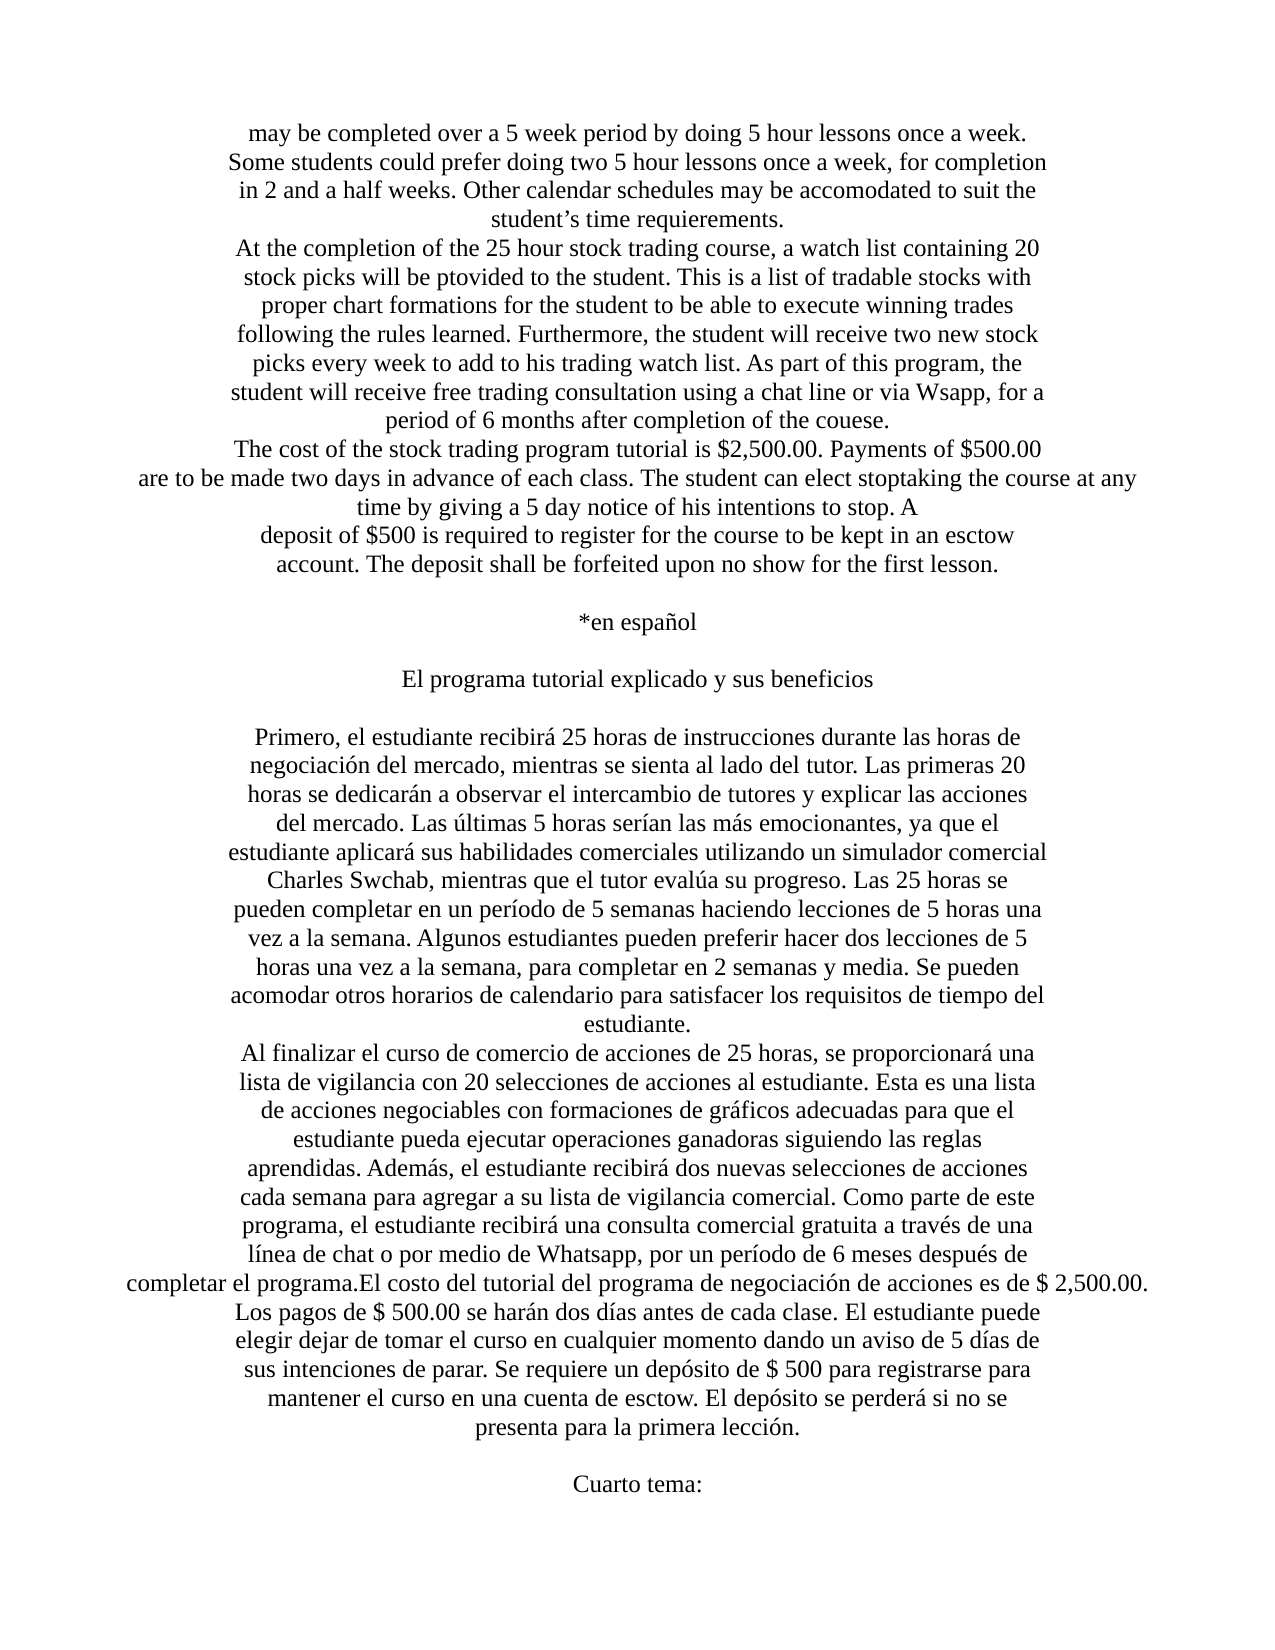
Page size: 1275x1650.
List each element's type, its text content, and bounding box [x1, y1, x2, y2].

text acomodar otros horarios de calendario para satisfacer los requisitos de tiempo del [118, 981, 1157, 1009]
text horas una vez a la semana, para completar en 2 semanas y media. Se pueden [118, 952, 1157, 981]
text At the completion of the 25 hour stock trading course, a watch list containing 20 [118, 233, 1157, 262]
text picks every week to add to his trading watch list. As part of this program, the [118, 348, 1157, 377]
text cada semana para agregar a su lista de vigilancia comercial. Como parte de este [118, 1182, 1157, 1211]
text presenta para la primera lección. [118, 1412, 1157, 1441]
text sus intenciones de parar. Se requiere un depósito de $ 500 para registrarse para [118, 1354, 1157, 1383]
text Los pagos de $ 500.00 se harán dos días antes de cada clase. El estudiante puede [118, 1297, 1157, 1326]
text de acciones negociables con formaciones de gráficos adecuadas para que el [118, 1096, 1157, 1124]
text student’s time requierements. [118, 204, 1157, 233]
text Primero, el estudiante recibirá 25 horas de instrucciones durante las horas de [118, 722, 1157, 751]
text stock picks will be ptovided to the student. This is a list of tradable stocks with [118, 262, 1157, 291]
text proper chart formations for the student to be able to execute winning trades [118, 291, 1157, 319]
text estudiante. [118, 1009, 1157, 1038]
text account. The deposit shall be forfeited upon no show for the first lesson. [118, 549, 1157, 578]
text period of 6 months after completion of the couese. [118, 406, 1157, 434]
text negociación del mercado, mientras se sienta al lado del tutor. Las primeras 20 [118, 751, 1157, 779]
text Cuarto tema: [118, 1469, 1157, 1498]
text del mercado. Las últimas 5 horas serían las más emocionantes, ya que el [118, 808, 1157, 837]
text El programa tutorial explicado y sus beneficios [118, 664, 1157, 693]
text elegir dejar de tomar el curso en cualquier momento dando un aviso de 5 días de [118, 1326, 1157, 1354]
text estudiante pueda ejecutar operaciones ganadoras siguiendo las reglas [118, 1124, 1157, 1153]
text programa, el estudiante recibirá una consulta comercial gratuita a través de una [118, 1211, 1157, 1239]
text Charles Swchab, mientras que el tutor evalúa su progreso. Las 25 horas se [118, 866, 1157, 894]
text Al finalizar el curso de comercio de acciones de 25 horas, se proporcionará una [118, 1038, 1157, 1067]
text lista de vigilancia con 20 selecciones de acciones al estudiante. Esta es una lista [118, 1067, 1157, 1096]
text *en español [118, 607, 1157, 636]
text pueden completar en un período de 5 semanas haciendo lecciones de 5 horas una [118, 894, 1157, 923]
text estudiante aplicará sus habilidades comerciales utilizando un simulador comercial [118, 837, 1157, 866]
text The cost of the stock trading program tutorial is $2,500.00. Payments of $500.00 [118, 434, 1157, 463]
text deposit of $500 is required to register for the course to be kept in an esctow [118, 521, 1157, 549]
text aprendidas. Además, el estudiante recibirá dos nuevas selecciones de acciones [118, 1153, 1157, 1182]
text in 2 and a half weeks. Other calendar schedules may be accomodated to suit the [118, 176, 1157, 204]
text student will receive free trading consultation using a chat line or via Wsapp, for a [118, 377, 1157, 406]
text are to be made two days in advance of each class. The student can elect stoptaking the course at any time by giving a 5 day notice of his intentions to stop. A [118, 463, 1157, 521]
text línea de chat o por medio de Whatsapp, por un período de 6 meses después de [118, 1239, 1157, 1268]
text may be completed over a 5 week period by doing 5 hour lessons once a week. [118, 118, 1157, 147]
text following the rules learned. Furthermore, the student will receive two new stock [118, 319, 1157, 348]
text mantener el curso en una cuenta de esctow. El depósito se perderá si no se [118, 1383, 1157, 1412]
text vez a la semana. Algunos estudiantes pueden preferir hacer dos lecciones de 5 [118, 923, 1157, 952]
text horas se dedicarán a observar el intercambio de tutores y explicar las acciones [118, 779, 1157, 808]
text Some students could prefer doing two 5 hour lessons once a week, for completion [118, 147, 1157, 176]
text completar el programa.El costo del tutorial del programa de negociación de acciones es de $ 2,500.00. [118, 1268, 1157, 1297]
